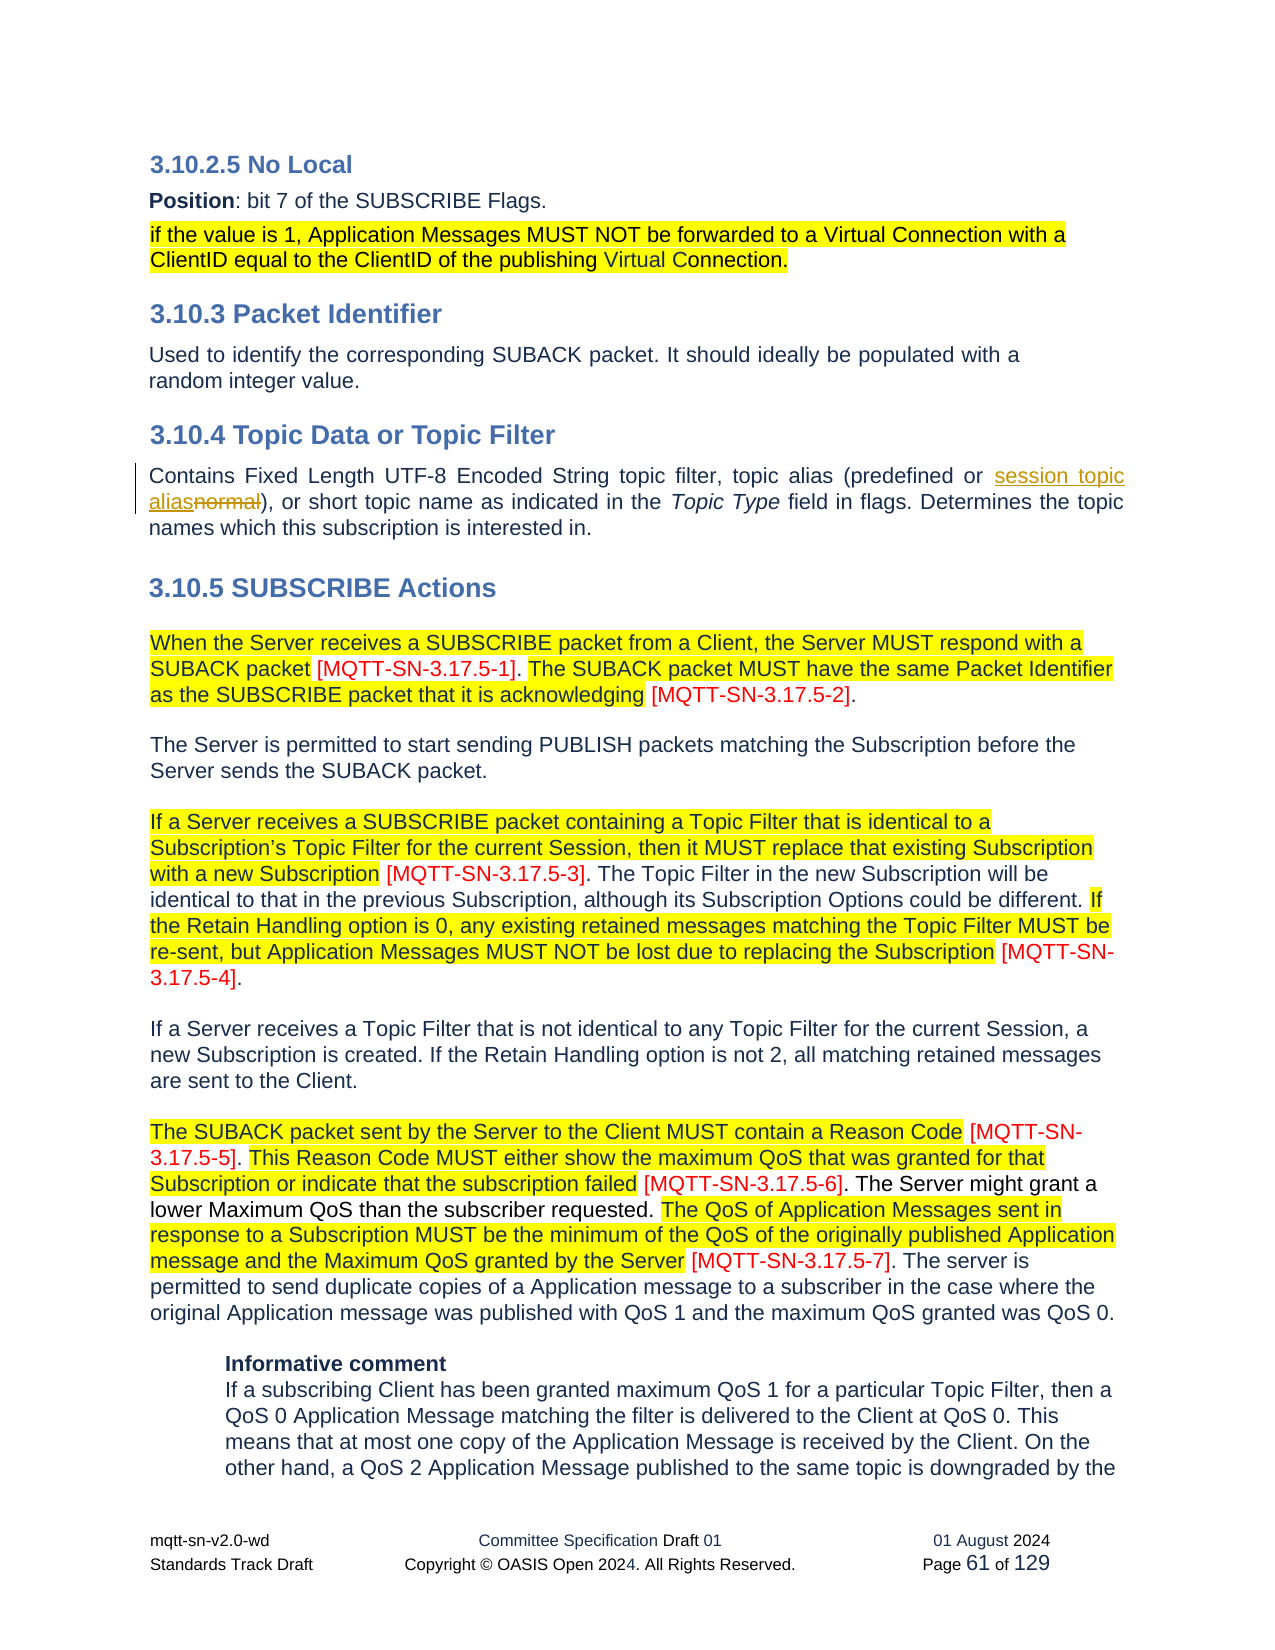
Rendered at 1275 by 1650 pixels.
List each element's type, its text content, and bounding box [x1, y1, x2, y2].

text Used to identify the corresponding SUBACK packet. It should ideally be populated with a random integer value. [148, 342, 1022, 393]
text if the value is 1, Application Messages MUST NOT be forwarded to a Virtual Connection with a ClientID equal to the ClientID of the publishing Virtual Connection. [150, 221, 1124, 273]
subtitle 3.10.3 Packet Identifier [150, 298, 1124, 329]
text If a Server receives a Topic Filter that is not identical to any Topic Filter for the current Session, a new Subscription is created. If the Retain Handling option is not 2, all matching retained messages are sent to the Client. [150, 1016, 1125, 1093]
text When the Server receives a SUBSCRIBE packet from a Client, the Server MUST respond with a SUBACK packet [MQTT-SN-3.17.5-1]. The SUBACK packet MUST have the same Packet Identifier as the SUBSCRIBE packet that it is acknowledging [MQTT-SN-3.17.5-2]. [150, 629, 1125, 707]
text The Server is permitted to start sending PUBLISH packets matching the Subscription before the Server sends the SUBACK packet. [150, 732, 1125, 783]
text Position: bit 7 of the SUBSCRIBE Flags. [148, 188, 1124, 213]
subtitle 3.10.2.5 No Local [150, 150, 1124, 179]
subtitle 3.10.4 Topic Data or Topic Filter [150, 419, 1124, 450]
text If a Server receives a SUBSCRIBE packet containing a Topic Filter that is identical to a Subscription’s Topic Filter for the current Session, then it MUST replace that existing Subscription with a new Subscription [MQTT-SN-3.17.5-3]. The Topic Filter in the new Subscription will be identical to that in the previous Subscription, although its Subscription Options could be different. If the Retain Handling option is 0, any existing retained messages matching the Topic Filter MUST be re-sent, but Application Messages MUST NOT be lost due to replacing the Subscription [MQTT-SN-3.17.5-4]. [150, 809, 1125, 990]
subtitle 3.10.5 SUBSCRIBE Actions [148, 572, 1124, 604]
text Informative comment If a subscribing Client has been granted maximum QoS 1 for a particular Topic Filter, then a QoS 0 Application Message matching the filter is delivered to the Client at QoS 0. This means that at most one copy of the Application Message is received by the Client. On the other hand, a QoS 2 Application Message published to the same topic is downgraded by the [225, 1351, 1125, 1480]
text Contains Fixed Length UTF-8 Encoded String topic filter, topic alias (predefined or session topic alias), or short topic name as indicated in the Topic Type field in flags. Determines the topic names which this subscription is interested in. [148, 463, 1124, 540]
text The SUBACK packet sent by the Server to the Client MUST contain a Reason Code [MQTT-SN-3.17.5-5]. This Reason Code MUST either show the maximum QoS that was granted for that Subscription or indicate that the subscription failed [MQTT-SN-3.17.5-6]. The Server might grant a lower Maximum QoS than the subscriber requested. The QoS of Application Messages sent in response to a Subscription MUST be the minimum of the QoS of the originally published Application message and the Maximum QoS granted by the Server [MQTT-SN-3.17.5-7]. The server is permitted to send duplicate copies of a Application message to a subscriber in the case where the original Application message was published with QoS 1 and the maximum QoS granted was QoS 0. [150, 1119, 1125, 1325]
